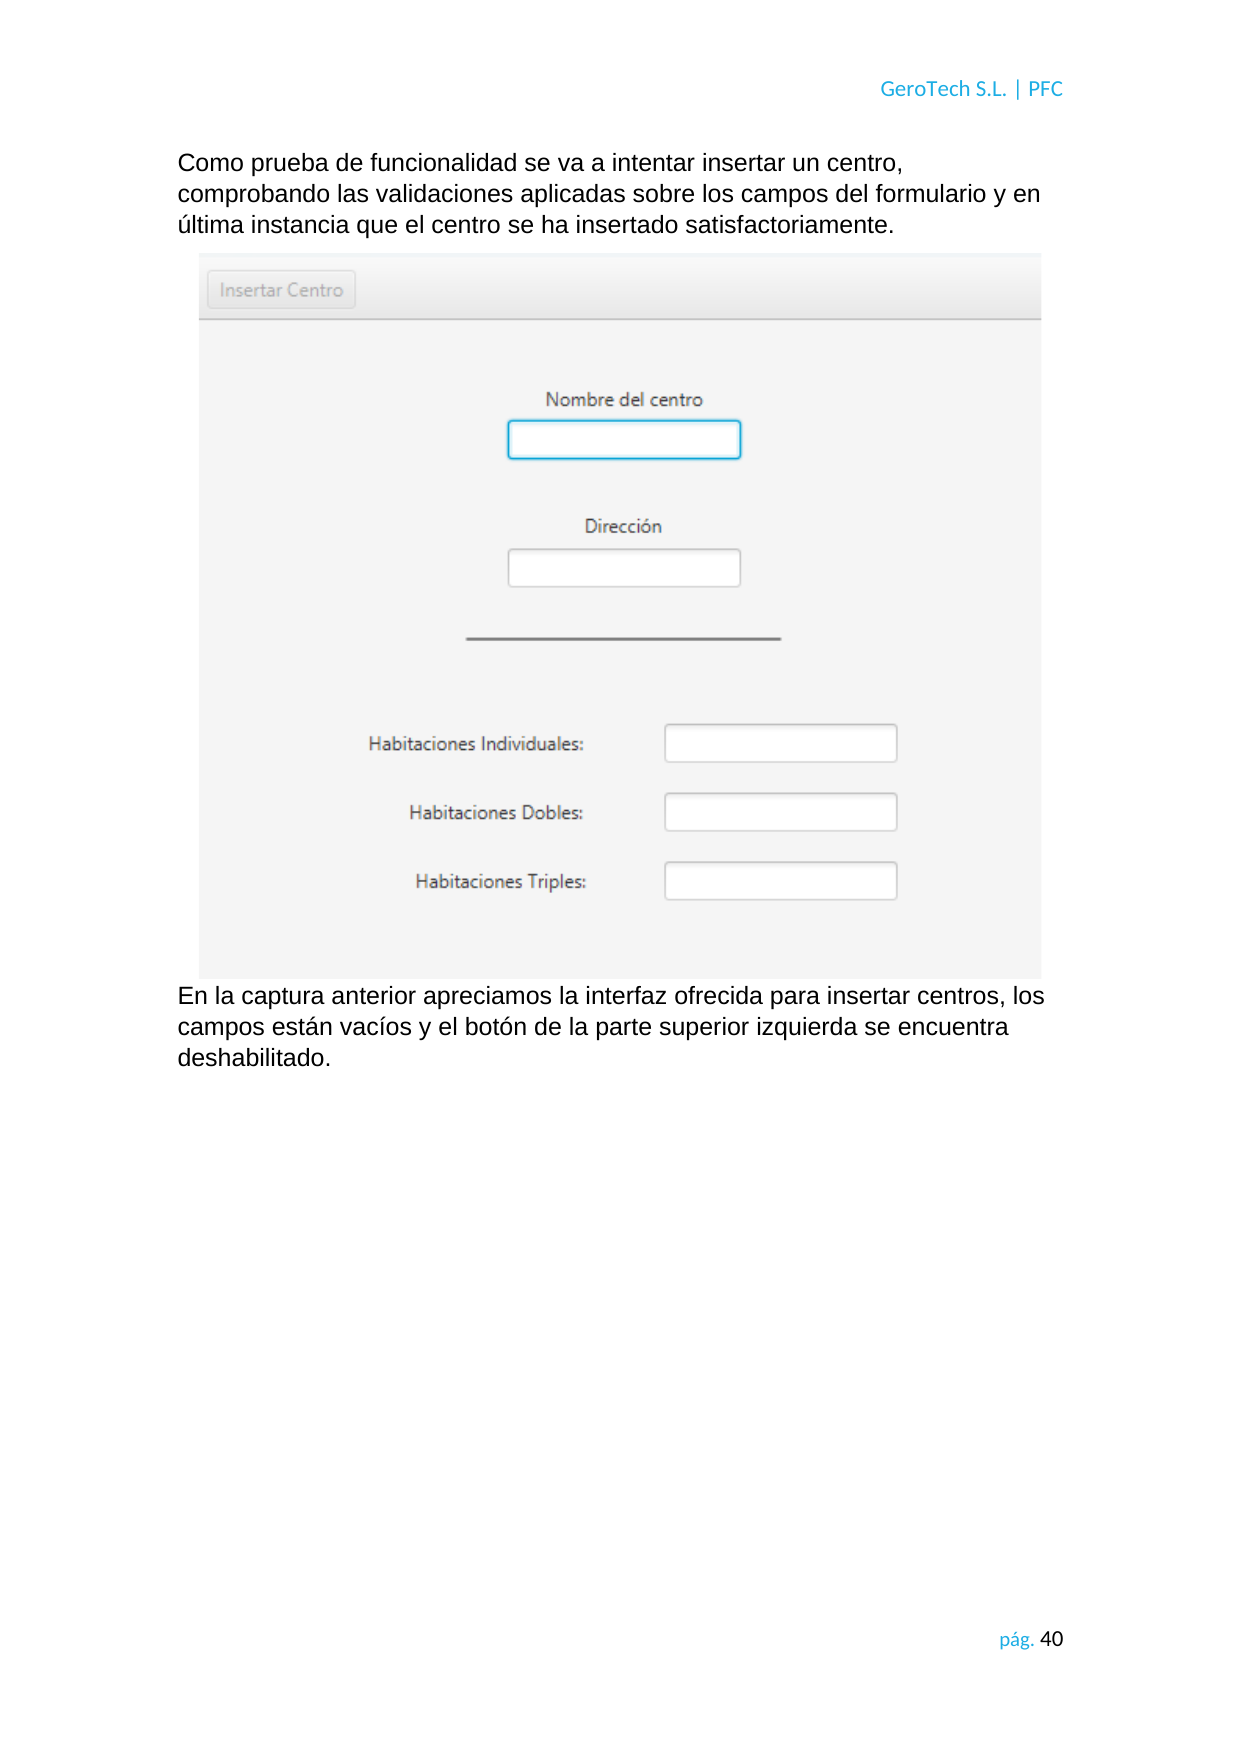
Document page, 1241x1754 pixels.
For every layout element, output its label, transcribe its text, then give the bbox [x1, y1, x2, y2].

text En la captura anterior apreciamos la interfaz ofrecida para insertar centros, los campos están vacíos y el botón de la parte superior izquierda se encuentra deshabilitado. [177, 253, 1063, 1071]
picture [198, 253, 1042, 979]
text Como prueba de funcionalidad se va a intentar insertar un centro, comprobando las validaciones aplicadas sobre los campos del formulario y en última instancia que el centro se ha insertado satisfactoriamente. [177, 148, 1063, 238]
